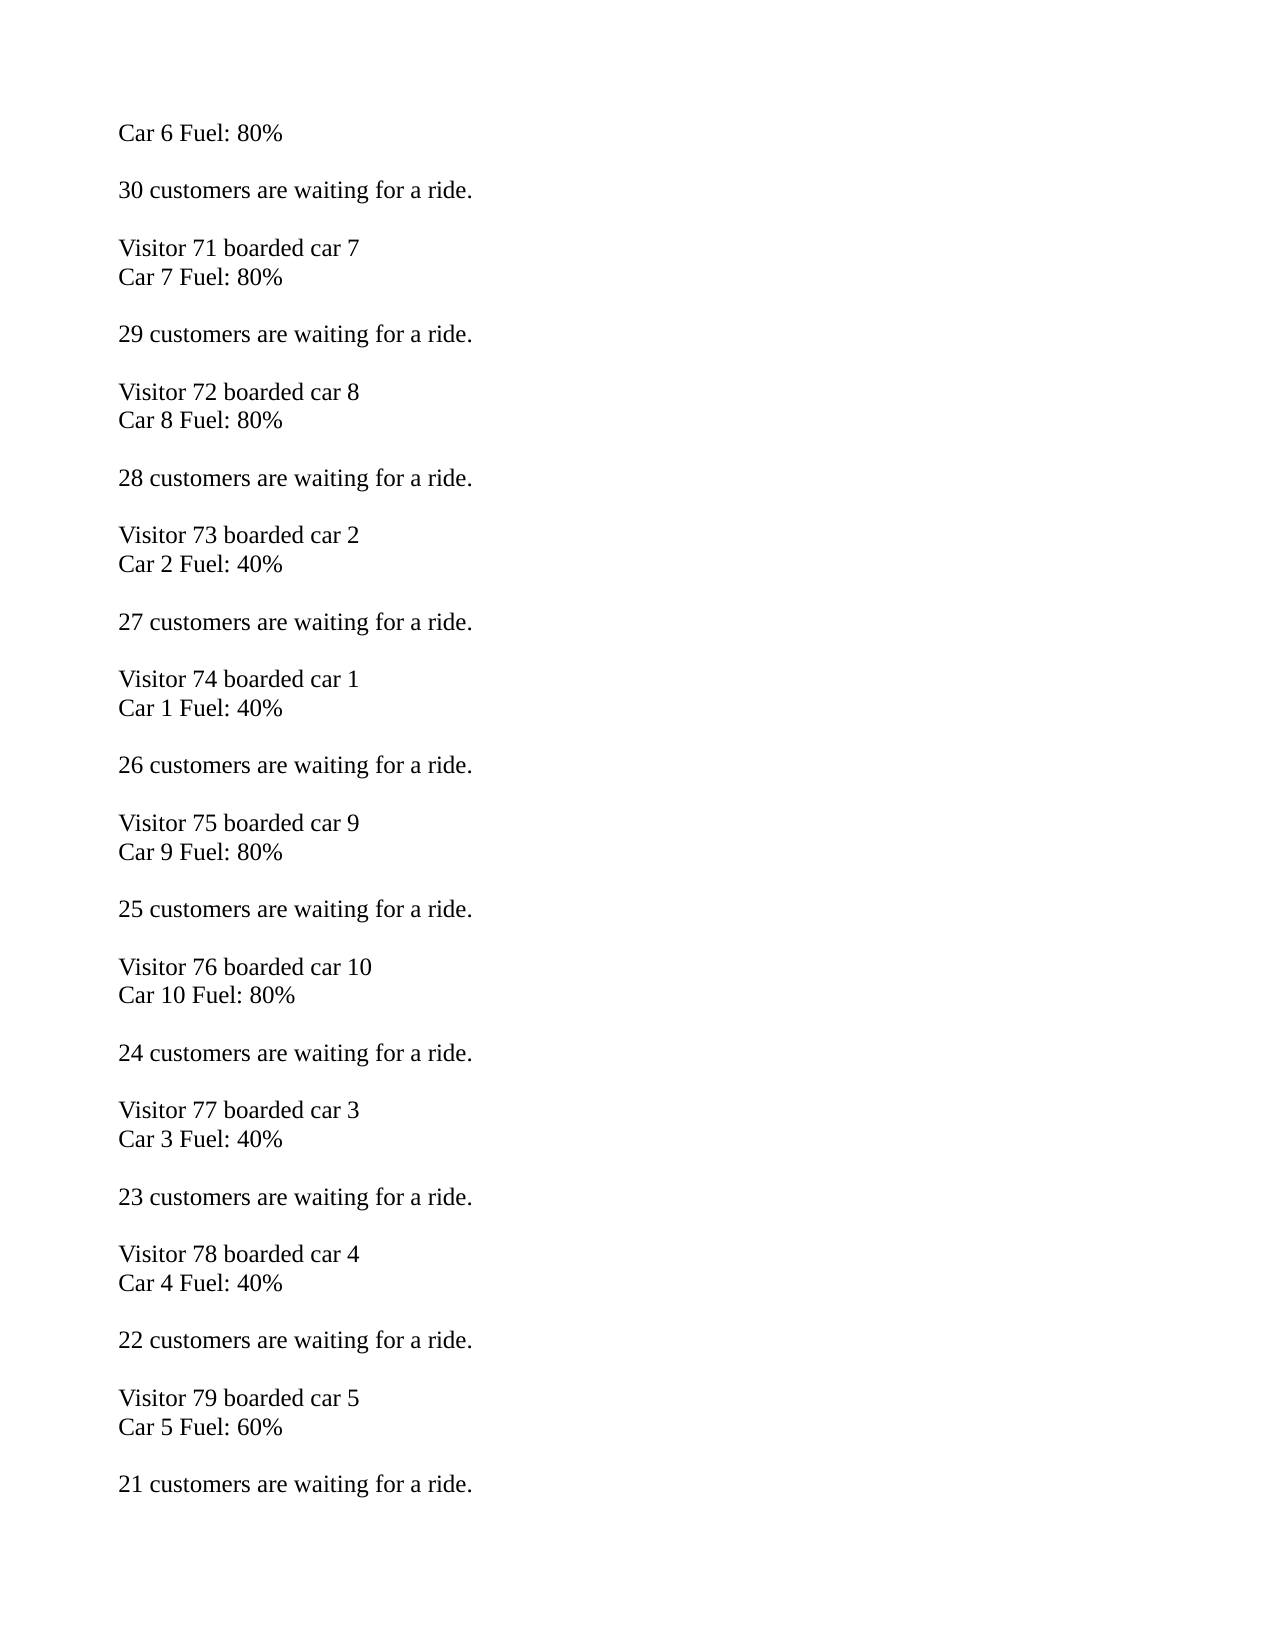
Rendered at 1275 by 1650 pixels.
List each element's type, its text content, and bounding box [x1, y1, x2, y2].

text Car 10 Fuel: 80% [118, 981, 1157, 1009]
text Visitor 74 boarded car 1 [118, 664, 1157, 693]
text Car 5 Fuel: 60% [118, 1412, 1157, 1441]
text 22 customers are waiting for a ride. [118, 1326, 1157, 1354]
text Car 3 Fuel: 40% [118, 1124, 1157, 1153]
text Car 2 Fuel: 40% [118, 549, 1157, 578]
text Visitor 79 boarded car 5 [118, 1383, 1157, 1412]
text Visitor 73 boarded car 2 [118, 521, 1157, 549]
text Car 8 Fuel: 80% [118, 406, 1157, 434]
text Visitor 71 boarded car 7 [118, 233, 1157, 262]
text Car 4 Fuel: 40% [118, 1268, 1157, 1297]
text Car 6 Fuel: 80% [118, 118, 1157, 147]
text Car 1 Fuel: 40% [118, 693, 1157, 722]
text 28 customers are waiting for a ride. [118, 463, 1157, 492]
text Car 7 Fuel: 80% [118, 262, 1157, 291]
text Car 9 Fuel: 80% [118, 837, 1157, 866]
text 30 customers are waiting for a ride. [118, 176, 1157, 204]
text Visitor 72 boarded car 8 [118, 377, 1157, 406]
text 29 customers are waiting for a ride. [118, 319, 1157, 348]
text 24 customers are waiting for a ride. [118, 1038, 1157, 1067]
text Visitor 76 boarded car 10 [118, 952, 1157, 981]
text 27 customers are waiting for a ride. [118, 607, 1157, 636]
text Visitor 78 boarded car 4 [118, 1239, 1157, 1268]
text 21 customers are waiting for a ride. [118, 1469, 1157, 1498]
text 26 customers are waiting for a ride. [118, 751, 1157, 779]
text Visitor 75 boarded car 9 [118, 808, 1157, 837]
text Visitor 77 boarded car 3 [118, 1096, 1157, 1124]
text 25 customers are waiting for a ride. [118, 894, 1157, 923]
text 23 customers are waiting for a ride. [118, 1182, 1157, 1211]
